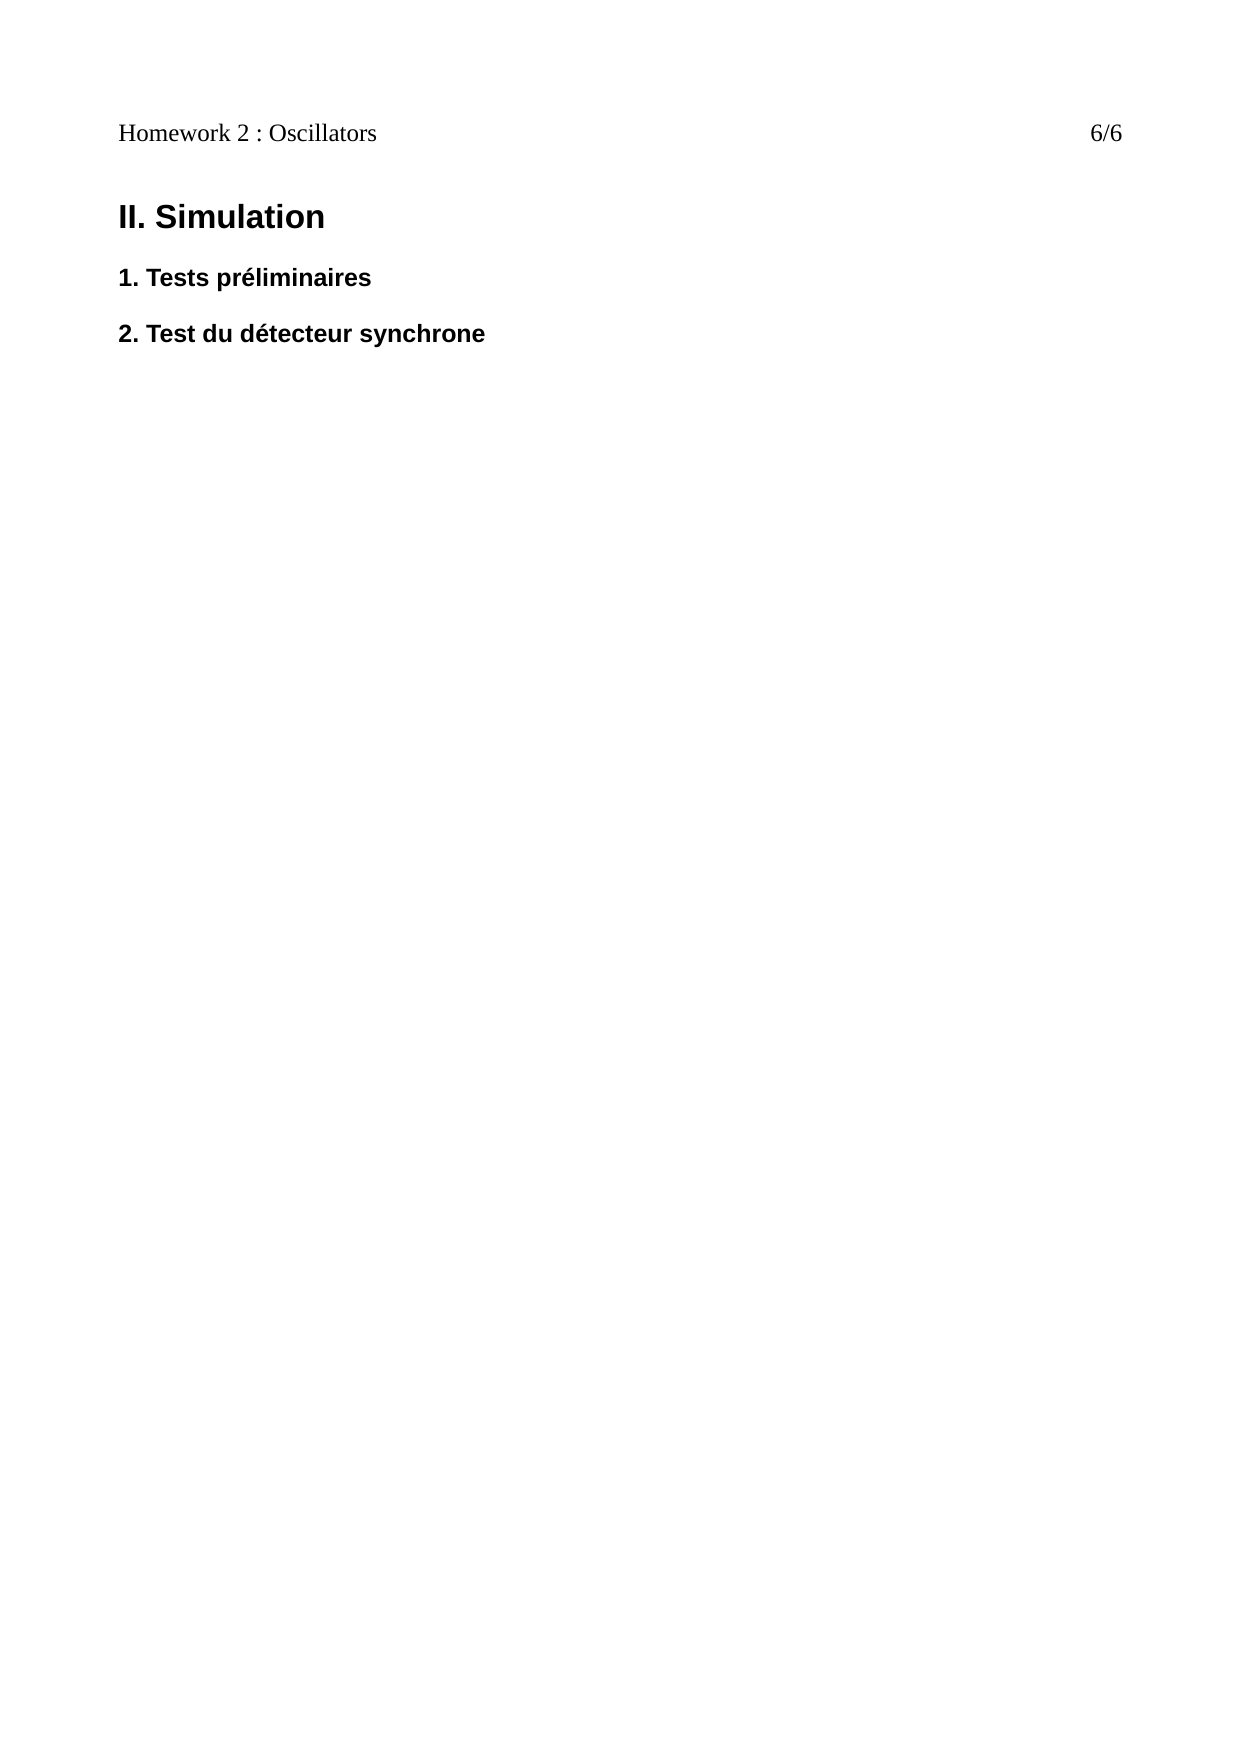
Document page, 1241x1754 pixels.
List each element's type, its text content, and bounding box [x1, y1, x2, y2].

subtitle II. Simulation [118, 197, 1122, 236]
subtitle 2. Test du détecteur synchrone [118, 318, 1122, 347]
subtitle 1. Tests préliminaires [118, 263, 1122, 291]
